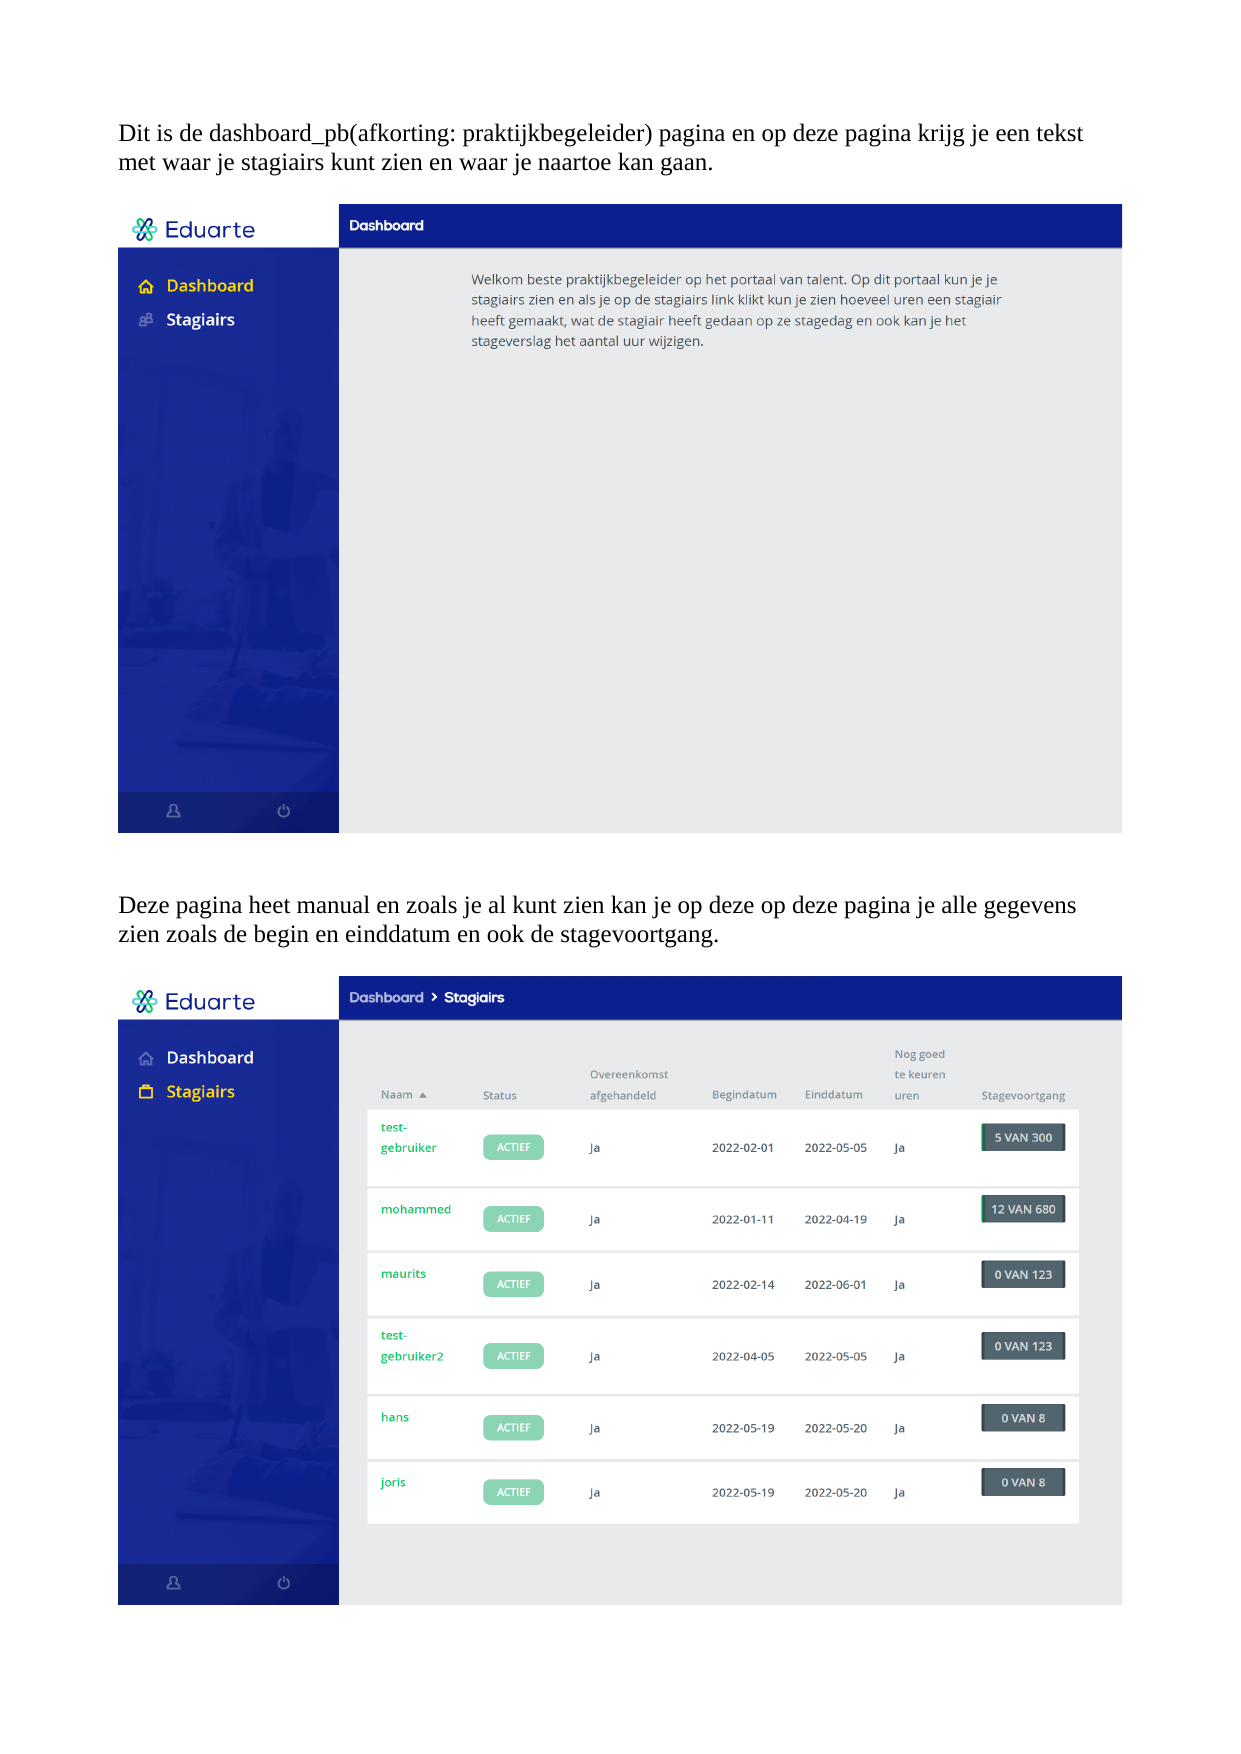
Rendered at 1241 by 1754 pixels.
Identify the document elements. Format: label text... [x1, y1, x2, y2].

text Deze pagina heet manual en zoals je al kunt zien kan je op deze op deze pagina je alle gegevens zien zoals de begin en einddatum en ook de stagevoortgang. [118, 890, 1122, 948]
picture [118, 204, 1123, 833]
picture [118, 976, 1123, 1605]
text Dit is de dashboard_pb(afkorting: praktijkbegeleider) pagina en op deze pagina krijg je een tekst met waar je stagiairs kunt zien en waar je naartoe kan gaan. [118, 118, 1122, 176]
